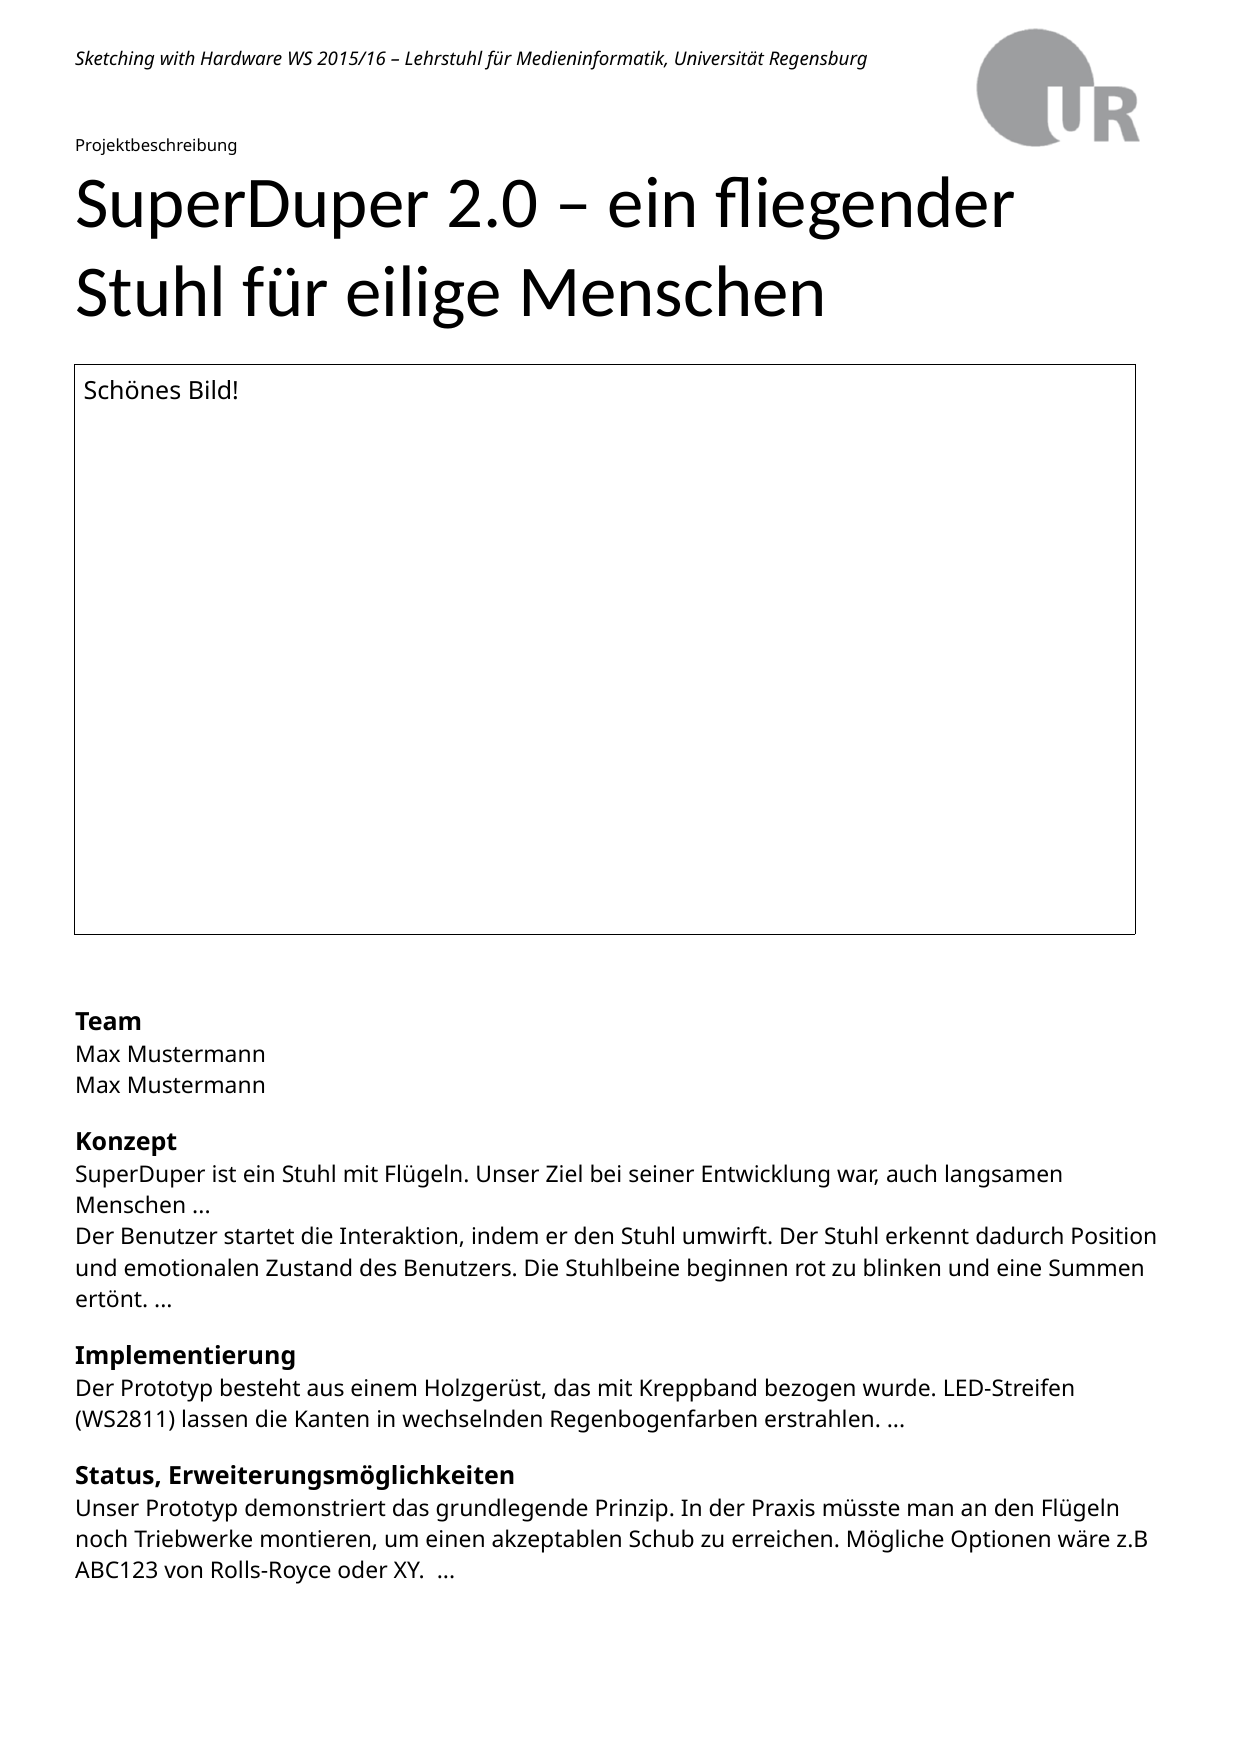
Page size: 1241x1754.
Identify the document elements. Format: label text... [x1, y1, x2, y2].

subtitle Team [75, 1003, 1166, 1037]
text Der Benutzer startet die Interaktion, indem er den Stuhl umwirft. Der Stuhl erkennt dadurch Position und emotionalen Zustand des Benutzers. Die Stuhlbeine beginnen rot zu blinken und eine Summen ertönt. ... [75, 1220, 1166, 1314]
text Projektbeschreibung [75, 134, 966, 157]
text Max Mustermann [75, 1069, 1166, 1100]
text Schönes Bild! [83, 373, 1126, 407]
text SuperDuper ist ein Stuhl mit Flügeln. Unser Ziel bei seiner Entwicklung war, auch langsamen Menschen ... [75, 1158, 1166, 1220]
subtitle SuperDuper 2.0 – ein fliegender Stuhl für eilige Menschen [75, 157, 1166, 335]
text Der Prototyp besteht aus einem Holzgerüst, das mit Kreppband bezogen wurde. LED-Streifen (WS2811) lassen die Kanten in wechselnden Regenbogenfarben erstrahlen. ... [75, 1372, 1166, 1434]
picture [966, 0, 1150, 183]
text Max Mustermann [75, 1037, 1166, 1069]
subtitle Implementierung [75, 1338, 1166, 1372]
subtitle Konzept [75, 1124, 1166, 1158]
subtitle Status, Erweiterungsmöglichkeiten [75, 1458, 1166, 1492]
text Unser Prototyp demonstriert das grundlegende Prinzip. In der Praxis müsste man an den Flügeln noch Triebwerke montieren, um einen akzeptablen Schub zu erreichen. Mögliche Optionen wäre z.B ABC123 von Rolls-Royce oder XY. ... [75, 1492, 1166, 1586]
